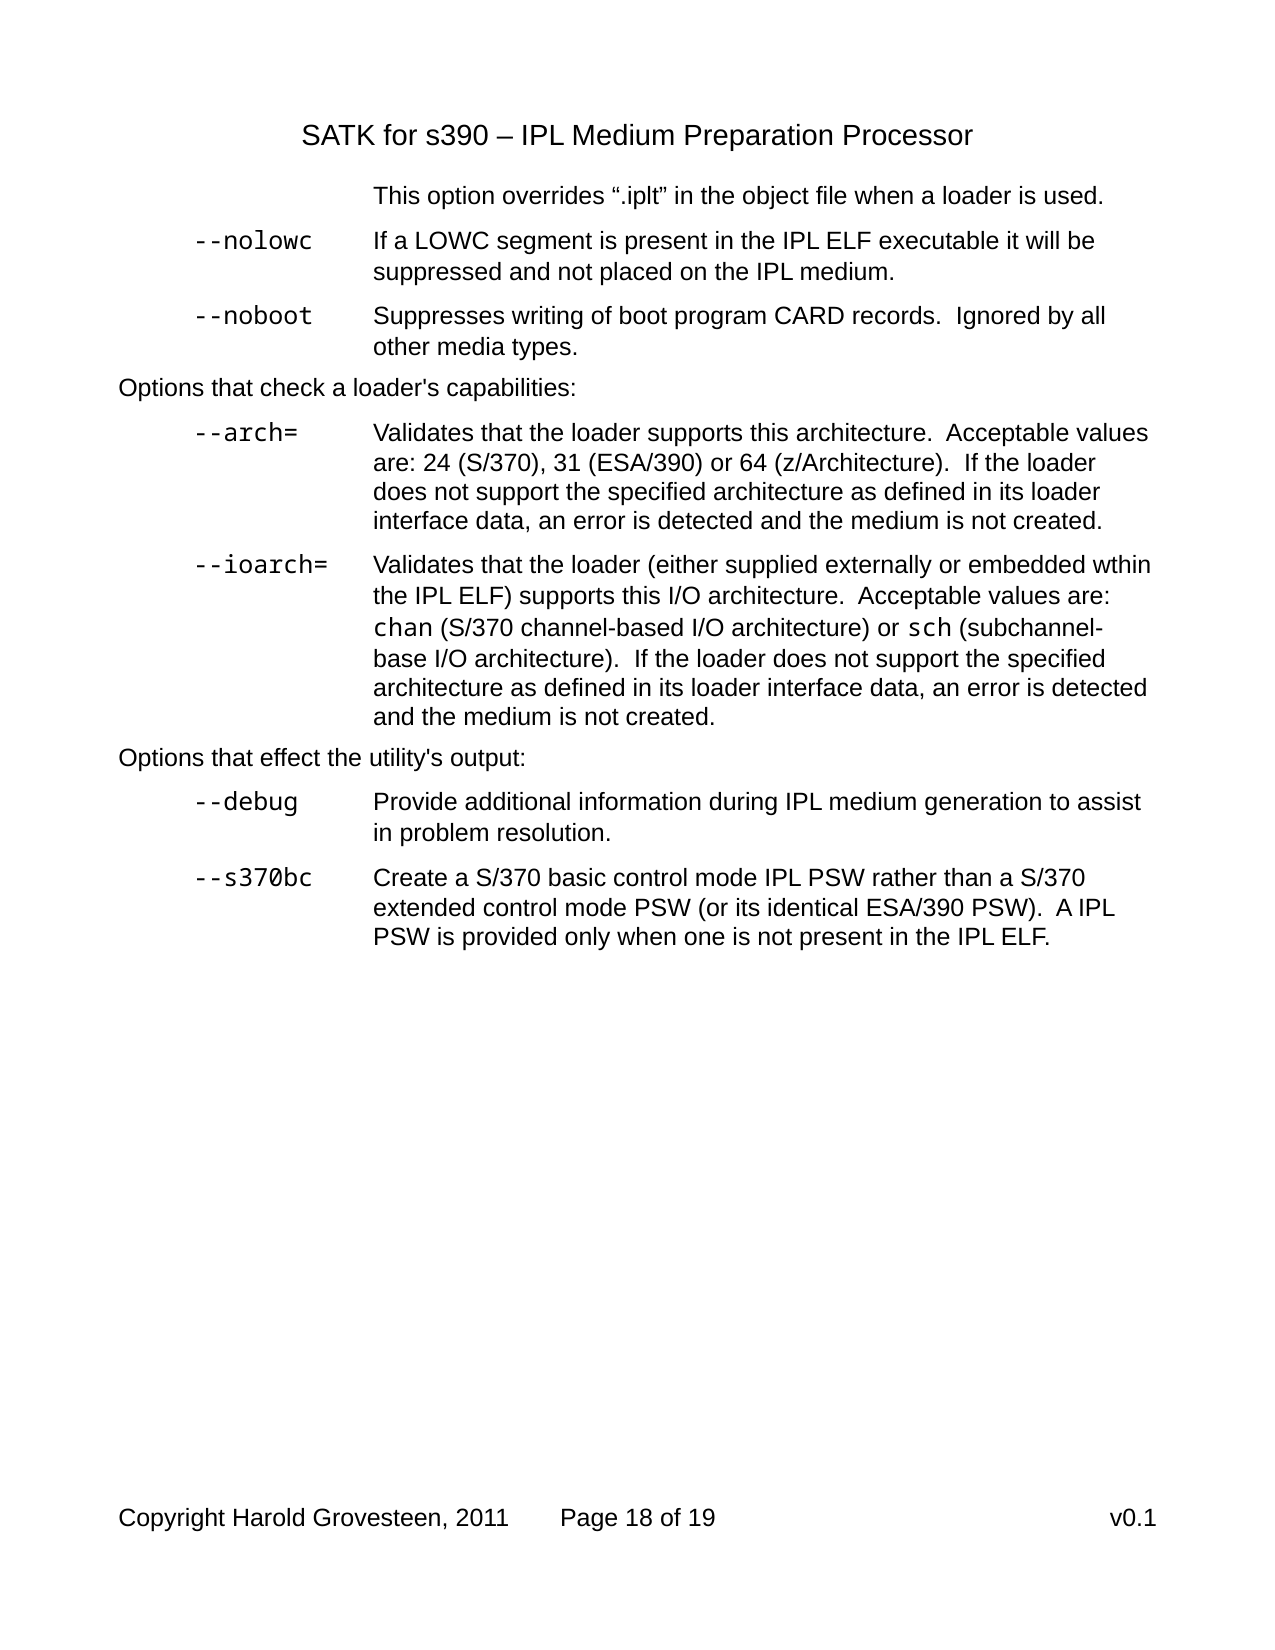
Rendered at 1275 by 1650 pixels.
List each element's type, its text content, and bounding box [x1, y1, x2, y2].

text --s370bc Create a S/370 basic control mode IPL PSW rather than a S/370 extended control mode PSW (or its identical ESA/390 PSW). A IPL PSW is provided only when one is not present in the IPL ELF. [193, 859, 1157, 951]
text Options that effect the utility's output: [118, 743, 1157, 771]
text --ioarch= Validates that the loader (either supplied externally or embedded wthin the IPL ELF) supports this I/O architecture. Acceptable values are: chan (S/370 channel-based I/O architecture) or sch (subchannel-base I/O architecture). If the loader does not support the specified architecture as defined in its loader interface data, an error is detected and the medium is not created. [193, 547, 1157, 730]
text --noboot Suppresses writing of boot program CARD records. Ignored by all other media types. [193, 298, 1157, 361]
text --arch= Validates that the loader supports this architecture. Acceptable values are: 24 (S/370), 31 (ESA/390) or 64 (z/Architecture). If the loader does not support the specified architecture as defined in its loader interface data, an error is detected and the medium is not created. [193, 414, 1157, 534]
text --nolowc If a LOWC segment is present in the IPL ELF executable it will be suppressed and not placed on the IPL medium. [193, 222, 1157, 285]
text This option overrides “.iplt” in the object file when a loader is used. [193, 181, 1157, 210]
text --debug Provide additional information during IPL medium generation to assist in problem resolution. [193, 784, 1157, 847]
text Options that check a loader's capabilities: [118, 373, 1157, 402]
